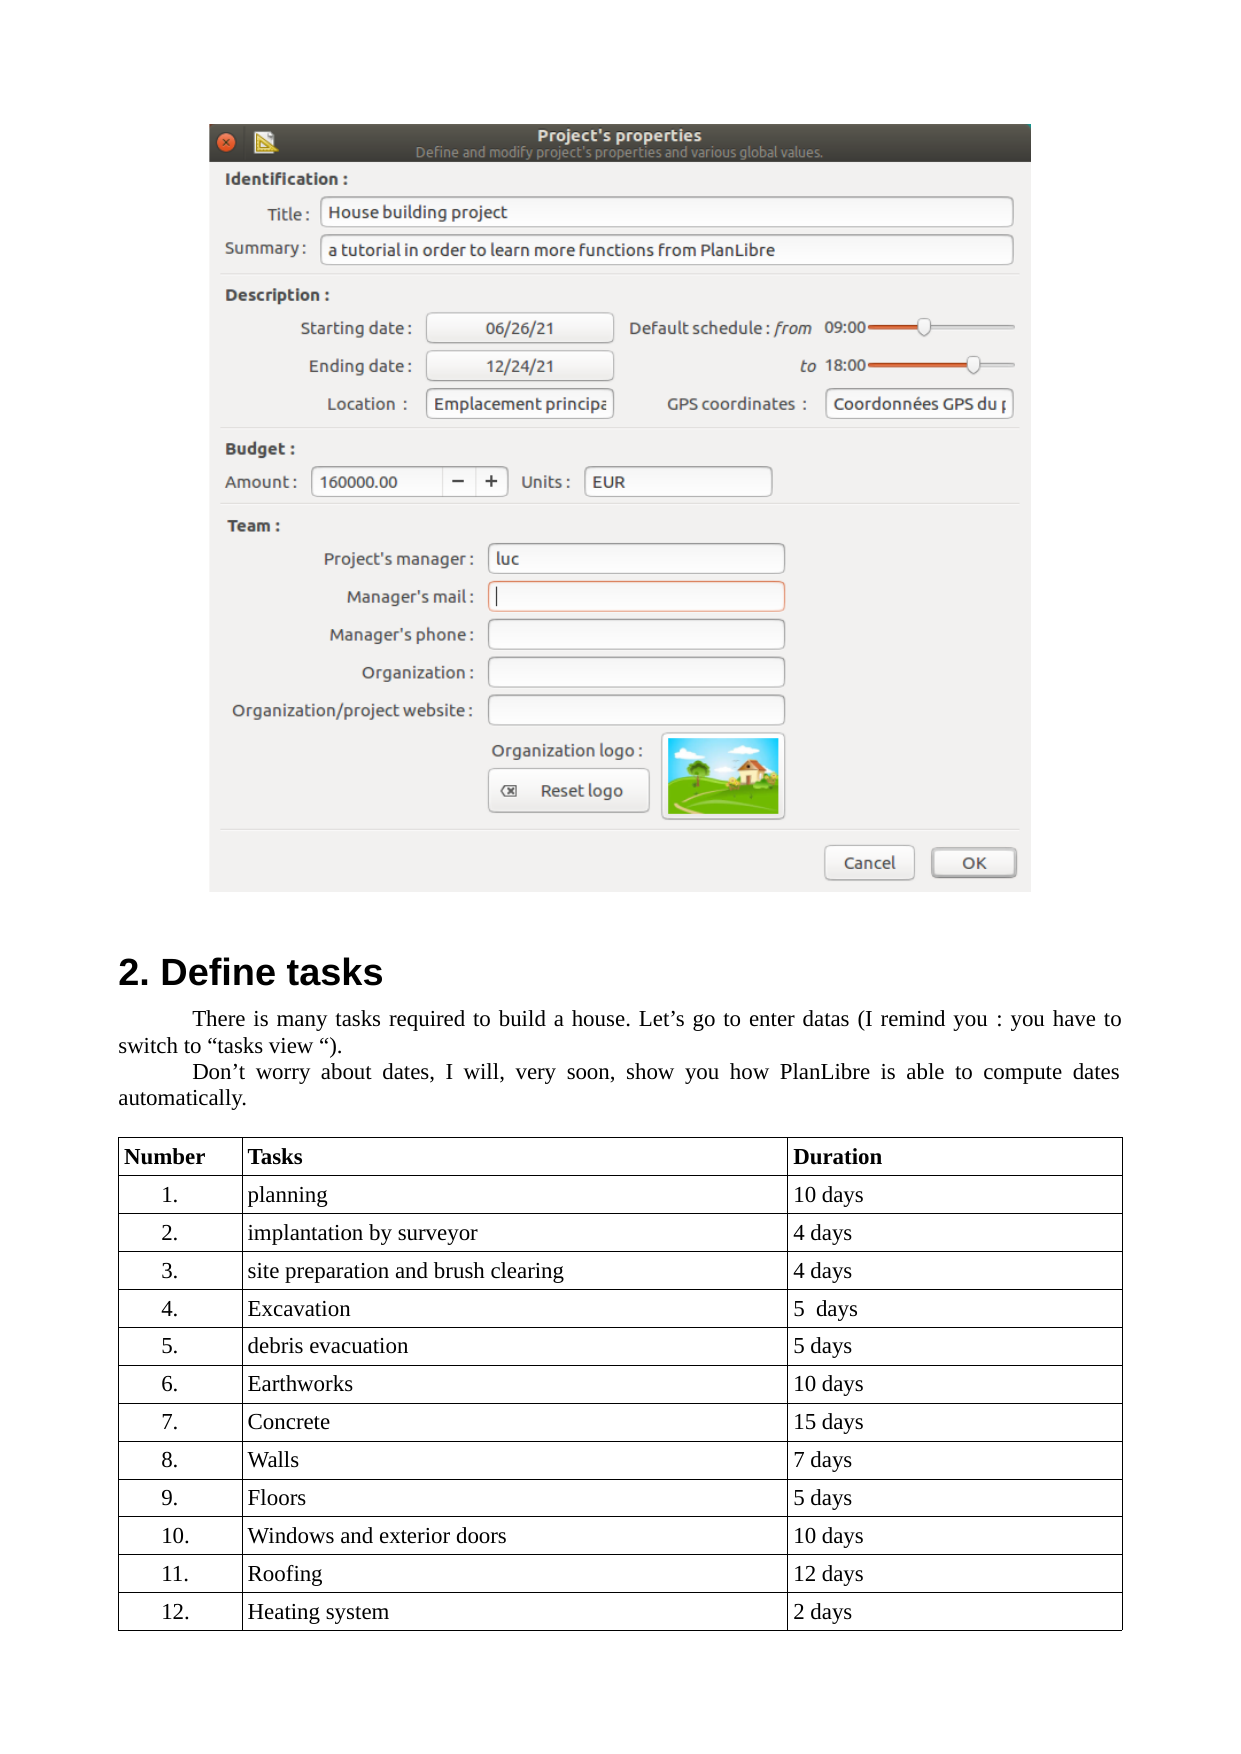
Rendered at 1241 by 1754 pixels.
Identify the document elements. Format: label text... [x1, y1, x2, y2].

table_cell 10 days [788, 1517, 1122, 1554]
table_cell [119, 1214, 242, 1251]
table_cell debris evacuation [243, 1328, 787, 1365]
table_cell [119, 1252, 242, 1289]
table_cell 4 days [788, 1252, 1122, 1289]
table_cell Windows and exterior doors [243, 1517, 787, 1554]
table_cell 12 days [788, 1555, 1122, 1592]
table_cell [119, 1480, 242, 1516]
table_cell planning [243, 1176, 787, 1213]
table_cell [119, 1442, 242, 1478]
table_cell Floors [243, 1480, 787, 1516]
table_cell 2 days [788, 1593, 1122, 1630]
table_cell [119, 1555, 242, 1592]
table_header Number [119, 1138, 242, 1175]
table_cell [119, 1176, 242, 1213]
table_header Tasks [243, 1138, 787, 1175]
table_cell 5 days [788, 1480, 1122, 1516]
table_cell 5 days [788, 1328, 1122, 1365]
table_cell [119, 1517, 242, 1554]
text There is many tasks required to build a house. Let’s go to enter datas (I remind you : you have to switch to “tasks view “). [118, 1005, 1122, 1058]
picture [209, 124, 1031, 892]
table_cell 4 days [788, 1214, 1122, 1251]
table_cell 10 days [788, 1176, 1122, 1213]
table_cell [119, 1593, 242, 1630]
table_cell Concrete [243, 1404, 787, 1441]
table_cell Roofing [243, 1555, 787, 1592]
table_cell [119, 1290, 242, 1327]
table_cell implantation by surveyor [243, 1214, 787, 1251]
table_cell [119, 1404, 242, 1441]
table_cell 5 days [788, 1290, 1122, 1327]
table_cell site preparation and brush clearing [243, 1252, 787, 1289]
text Don’t worry about dates, I will, very soon, show you how PlanLibre is able to compute dates automatically. [118, 1058, 1122, 1111]
table_cell Walls [243, 1442, 787, 1478]
table_cell [119, 1328, 242, 1365]
table_cell Excavation [243, 1290, 787, 1327]
table_header Duration [788, 1138, 1122, 1175]
table_cell 10 days [788, 1366, 1122, 1403]
table_cell [119, 1366, 242, 1403]
subtitle 2. Define tasks [118, 949, 1122, 993]
table_cell 15 days [788, 1404, 1122, 1441]
table_cell Heating system [243, 1593, 787, 1630]
table_cell Earthworks [243, 1366, 787, 1403]
table_cell 7 days [788, 1442, 1122, 1478]
